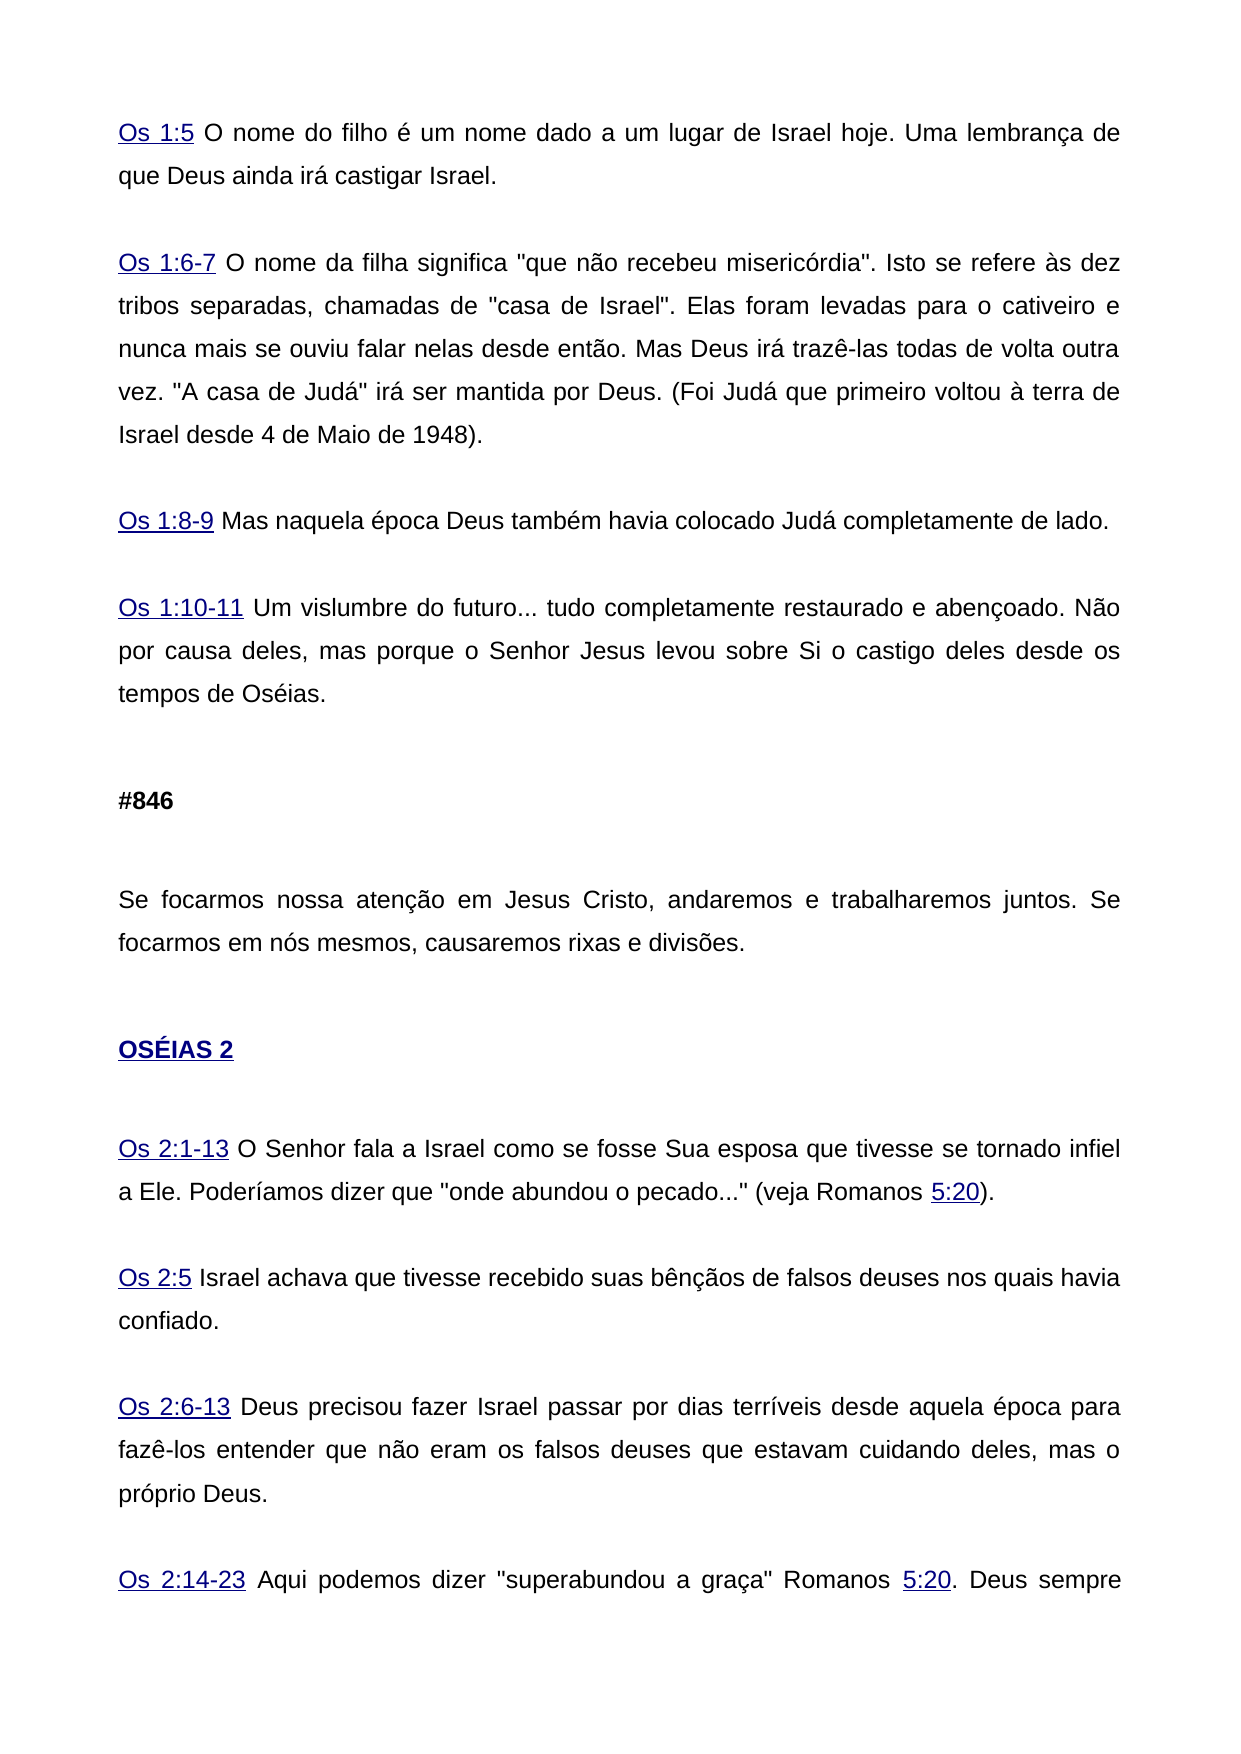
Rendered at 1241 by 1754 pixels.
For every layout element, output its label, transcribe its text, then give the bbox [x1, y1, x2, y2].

subtitle OSÉIAS 2 [118, 1035, 1122, 1063]
text Se focarmos nossa atenção em Jesus Cristo, andaremos e trabalharemos juntos. Se focarmos em nós mesmos, causaremos rixas e divisões. [118, 884, 1122, 956]
text Os 2:6-13 Deus precisou fazer Israel passar por dias terríveis desde aquela época para fazê-los entender que não eram os falsos deuses que estavam cuidando deles, mas o próprio Deus. [118, 1392, 1122, 1507]
text Os 1:10-11 Um vislumbre do futuro... tudo completamente restaurado e abençoado. Não por causa deles, mas porque o Senhor Jesus levou sobre Si o castigo deles desde os tempos de Oséias. [118, 592, 1122, 707]
text Os 2:1-13 O Senhor fala a Israel como se fosse Sua esposa que tivesse se tornado infiel a Ele. Poderíamos dizer que "onde abundou o pecado..." (veja Romanos 5:20). [118, 1133, 1122, 1205]
subtitle #846 [118, 786, 1122, 814]
text Os 1:8-9 Mas naquela época Deus também havia colocado Judá completamente de lado. [118, 506, 1122, 535]
text Os 1:6-7 O nome da filha significa "que não recebeu misericórdia". Isto se refere às dez tribos separadas, chamadas de "casa de Israel". Elas foram levadas para o cativeiro e nunca mais se ouviu falar nelas desde então. Mas Deus irá trazê-las todas de volta outra vez. "A casa de Judá" irá ser mantida por Deus. (Foi Judá que primeiro voltou à terra de Israel desde 4 de Maio de 1948). [118, 247, 1122, 449]
text Os 2:14-23 Aqui podemos dizer "superabundou a graça" Romanos 5:20. Deus sempre [118, 1565, 1122, 1593]
text Os 1:5 O nome do filho é um nome dado a um lugar de Israel hoje. Uma lembrança de que Deus ainda irá castigar Israel. [118, 118, 1122, 190]
text Os 2:5 Israel achava que tivesse recebido suas bênçãos de falsos deuses nos quais havia confiado. [118, 1263, 1122, 1335]
